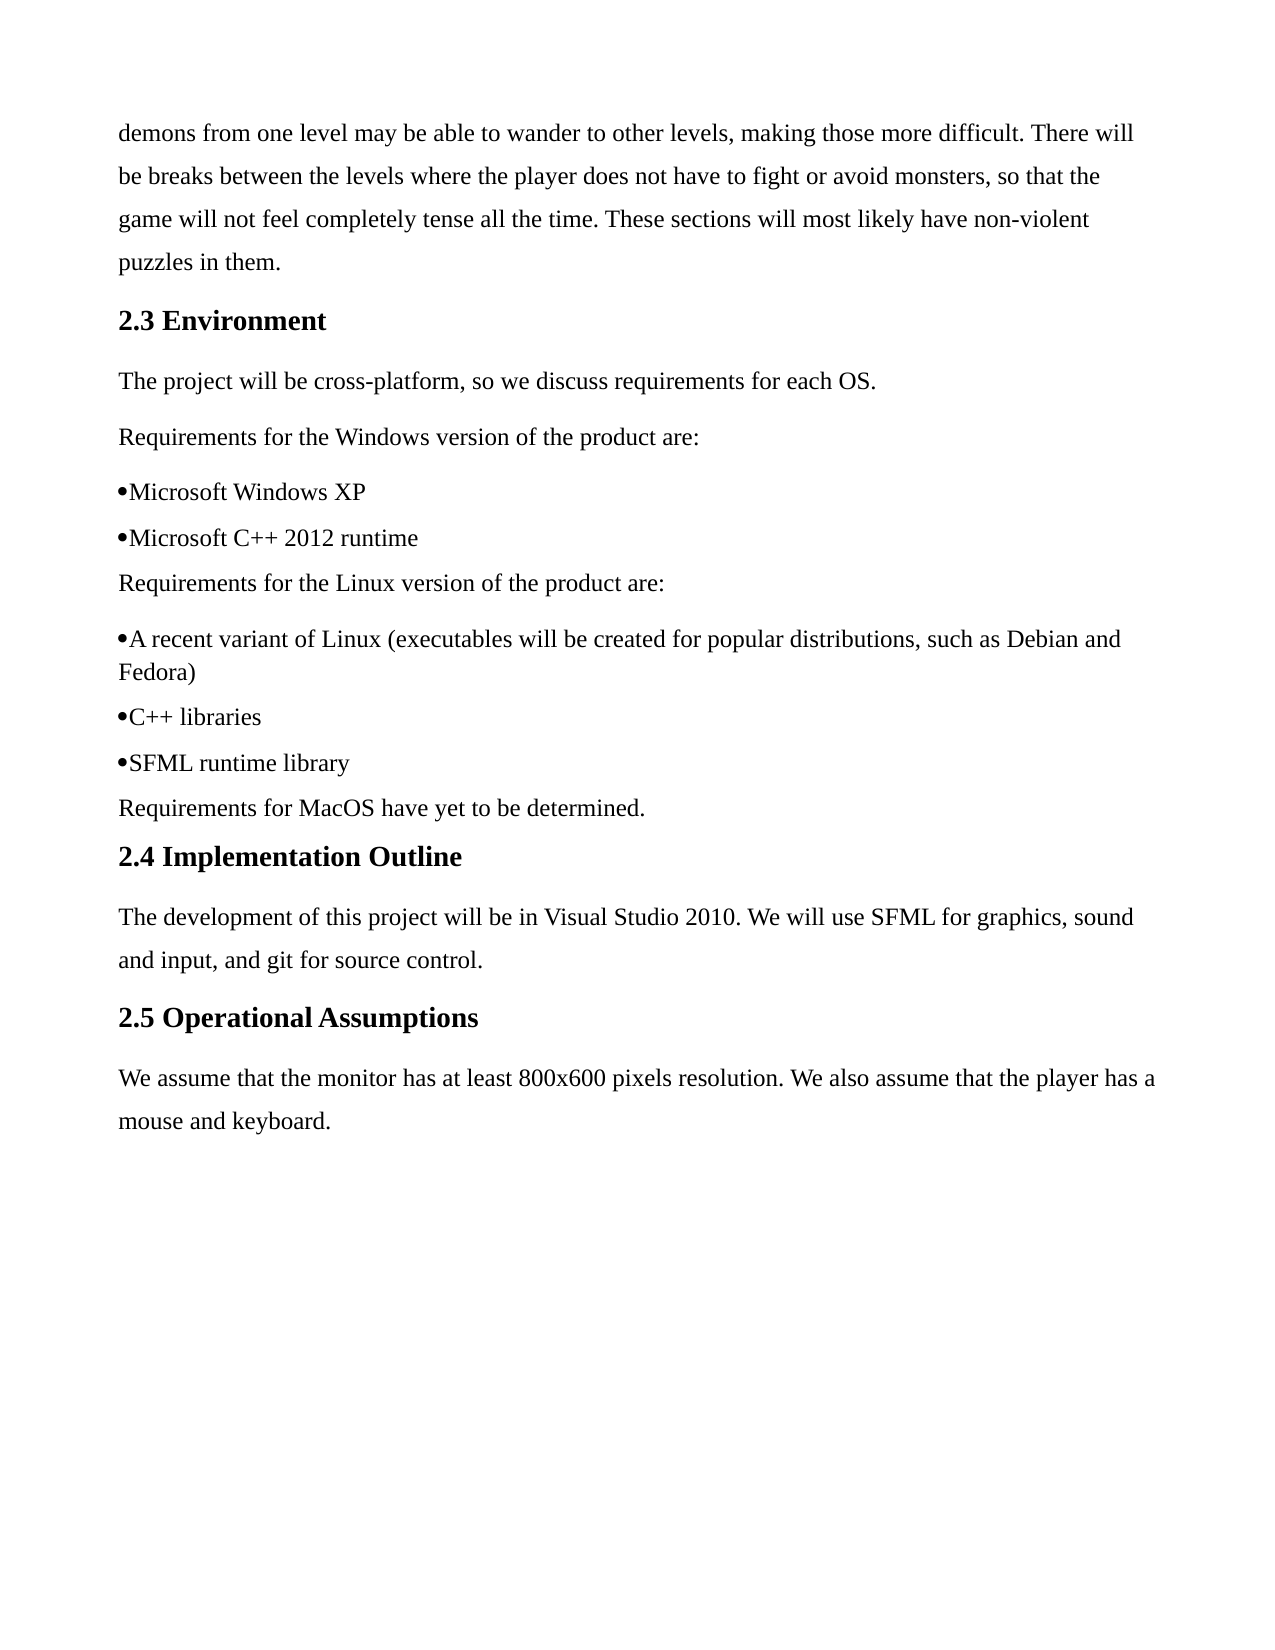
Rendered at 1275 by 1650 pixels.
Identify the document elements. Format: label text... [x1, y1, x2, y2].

list SFML runtime library [118, 748, 1157, 777]
text demons from one level may be able to wander to other levels, making those more difficult. There will be breaks between the levels where the player does not have to fight or avoid monsters, so that the game will not feel completely tense all the time. These sections will most likely have non-violent puzzles in them. [118, 118, 1157, 276]
text Requirements for the Windows version of the product are: [118, 422, 1157, 450]
list A recent variant of Linux (executables will be created for popular distributions, such as Debian and Fedora) [118, 624, 1157, 686]
text We assume that the monitor has at least 800x600 pixels resolution. We also assume that the player has a mouse and keyboard. [118, 1063, 1157, 1135]
text 2.4 Implementation Outline [118, 839, 1157, 872]
text 2.3 Environment [118, 303, 1157, 337]
text Requirements for the Linux version of the product are: [118, 568, 1157, 597]
list C++ libraries [118, 702, 1157, 731]
text Requirements for MacOS have yet to be determined. [118, 793, 1157, 822]
list Microsoft C++ 2012 runtime [118, 523, 1157, 551]
text The project will be cross-platform, so we discuss requirements for each OS. [118, 366, 1157, 395]
text 2.5 Operational Assumptions [118, 1001, 1157, 1034]
text The development of this project will be in Visual Studio 2010. We will use SFML for graphics, sound and input, and git for source control. [118, 902, 1157, 974]
list Microsoft Windows XP [118, 477, 1157, 506]
